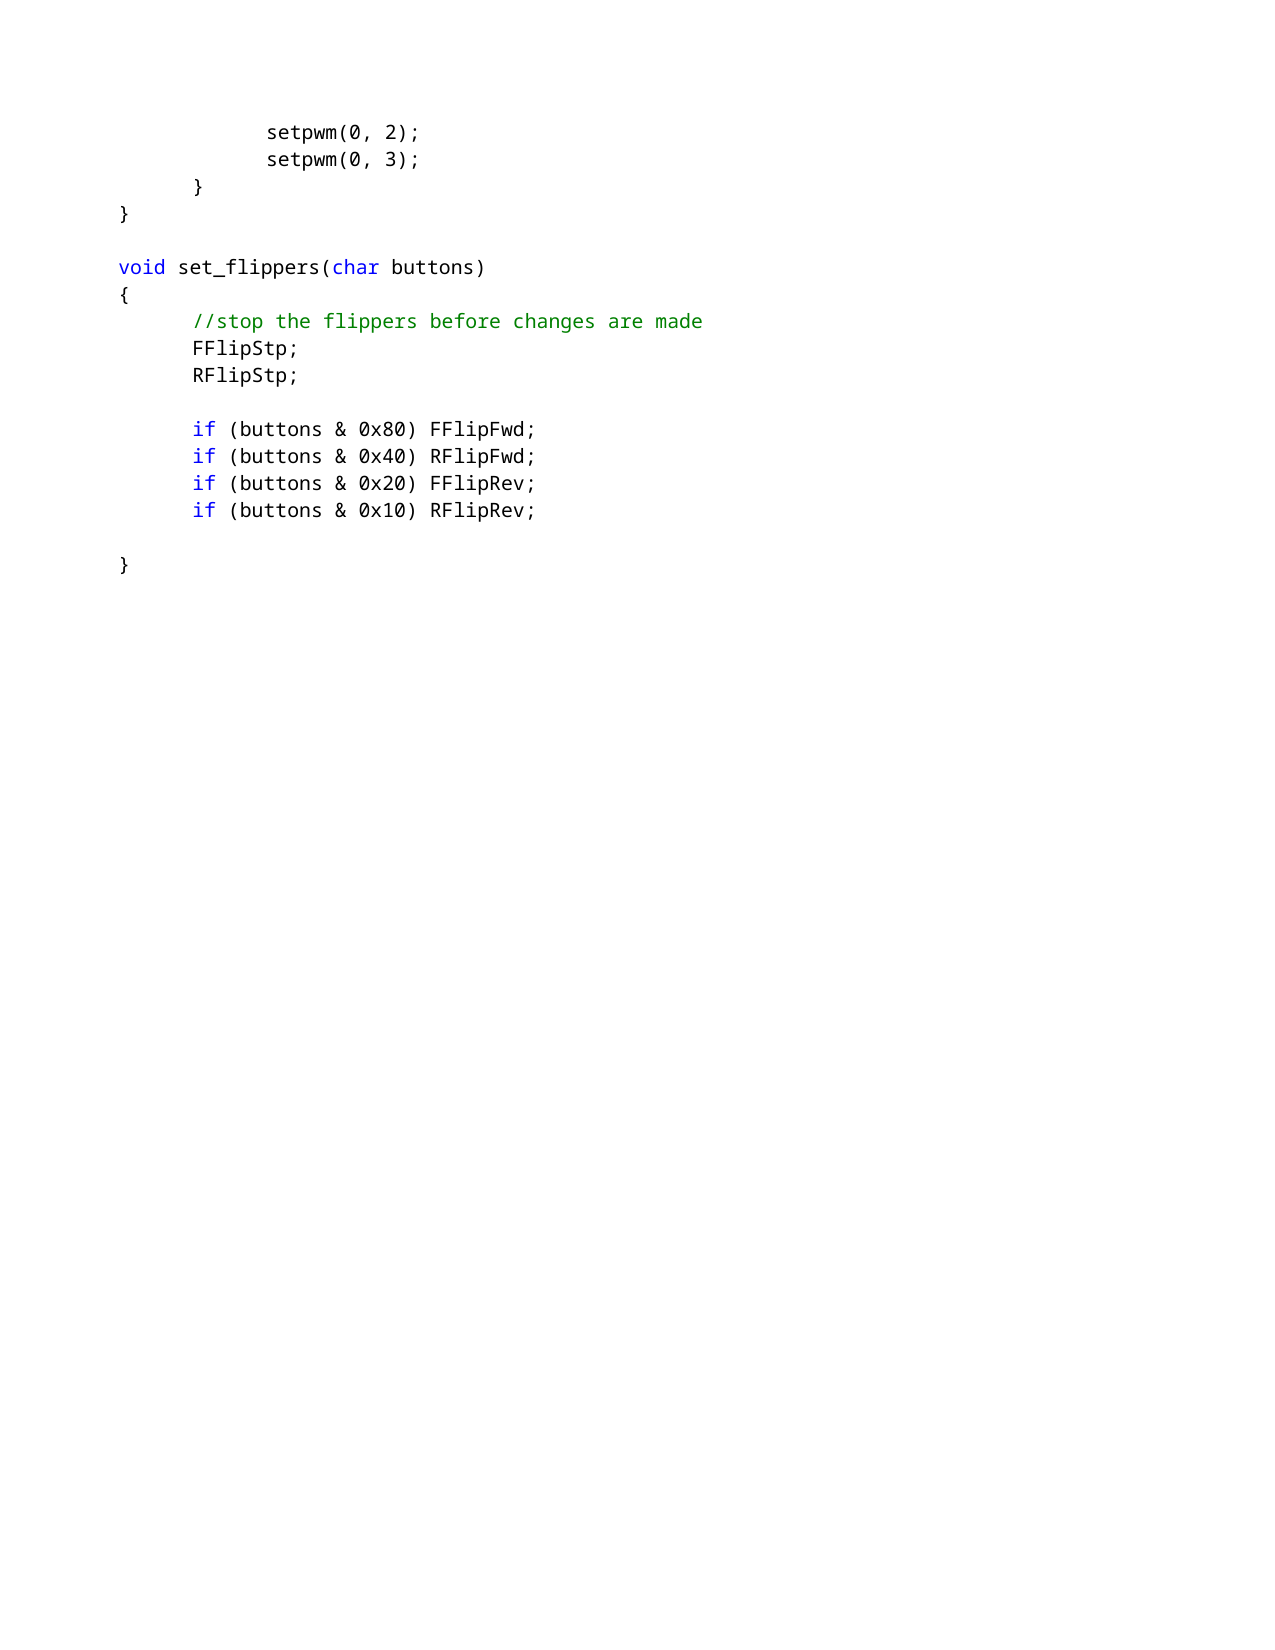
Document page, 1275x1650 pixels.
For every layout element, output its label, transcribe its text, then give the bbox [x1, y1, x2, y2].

text { [118, 280, 1157, 307]
text void set_flippers(char buttons) [118, 253, 1157, 280]
text RFlipStp; [118, 361, 1157, 388]
text if (buttons & 0x20) FFlipRev; [118, 469, 1157, 496]
text FFlipStp; [118, 334, 1157, 361]
text //stop the flippers before changes are made [118, 307, 1157, 334]
text if (buttons & 0x40) RFlipFwd; [118, 442, 1157, 469]
text } [118, 199, 1157, 226]
text } [118, 172, 1157, 199]
text if (buttons & 0x10) RFlipRev; [118, 496, 1157, 523]
text } [118, 550, 1157, 577]
text setpwm(0, 2); [118, 118, 1157, 145]
text setpwm(0, 3); [118, 145, 1157, 172]
text if (buttons & 0x80) FFlipFwd; [118, 415, 1157, 442]
